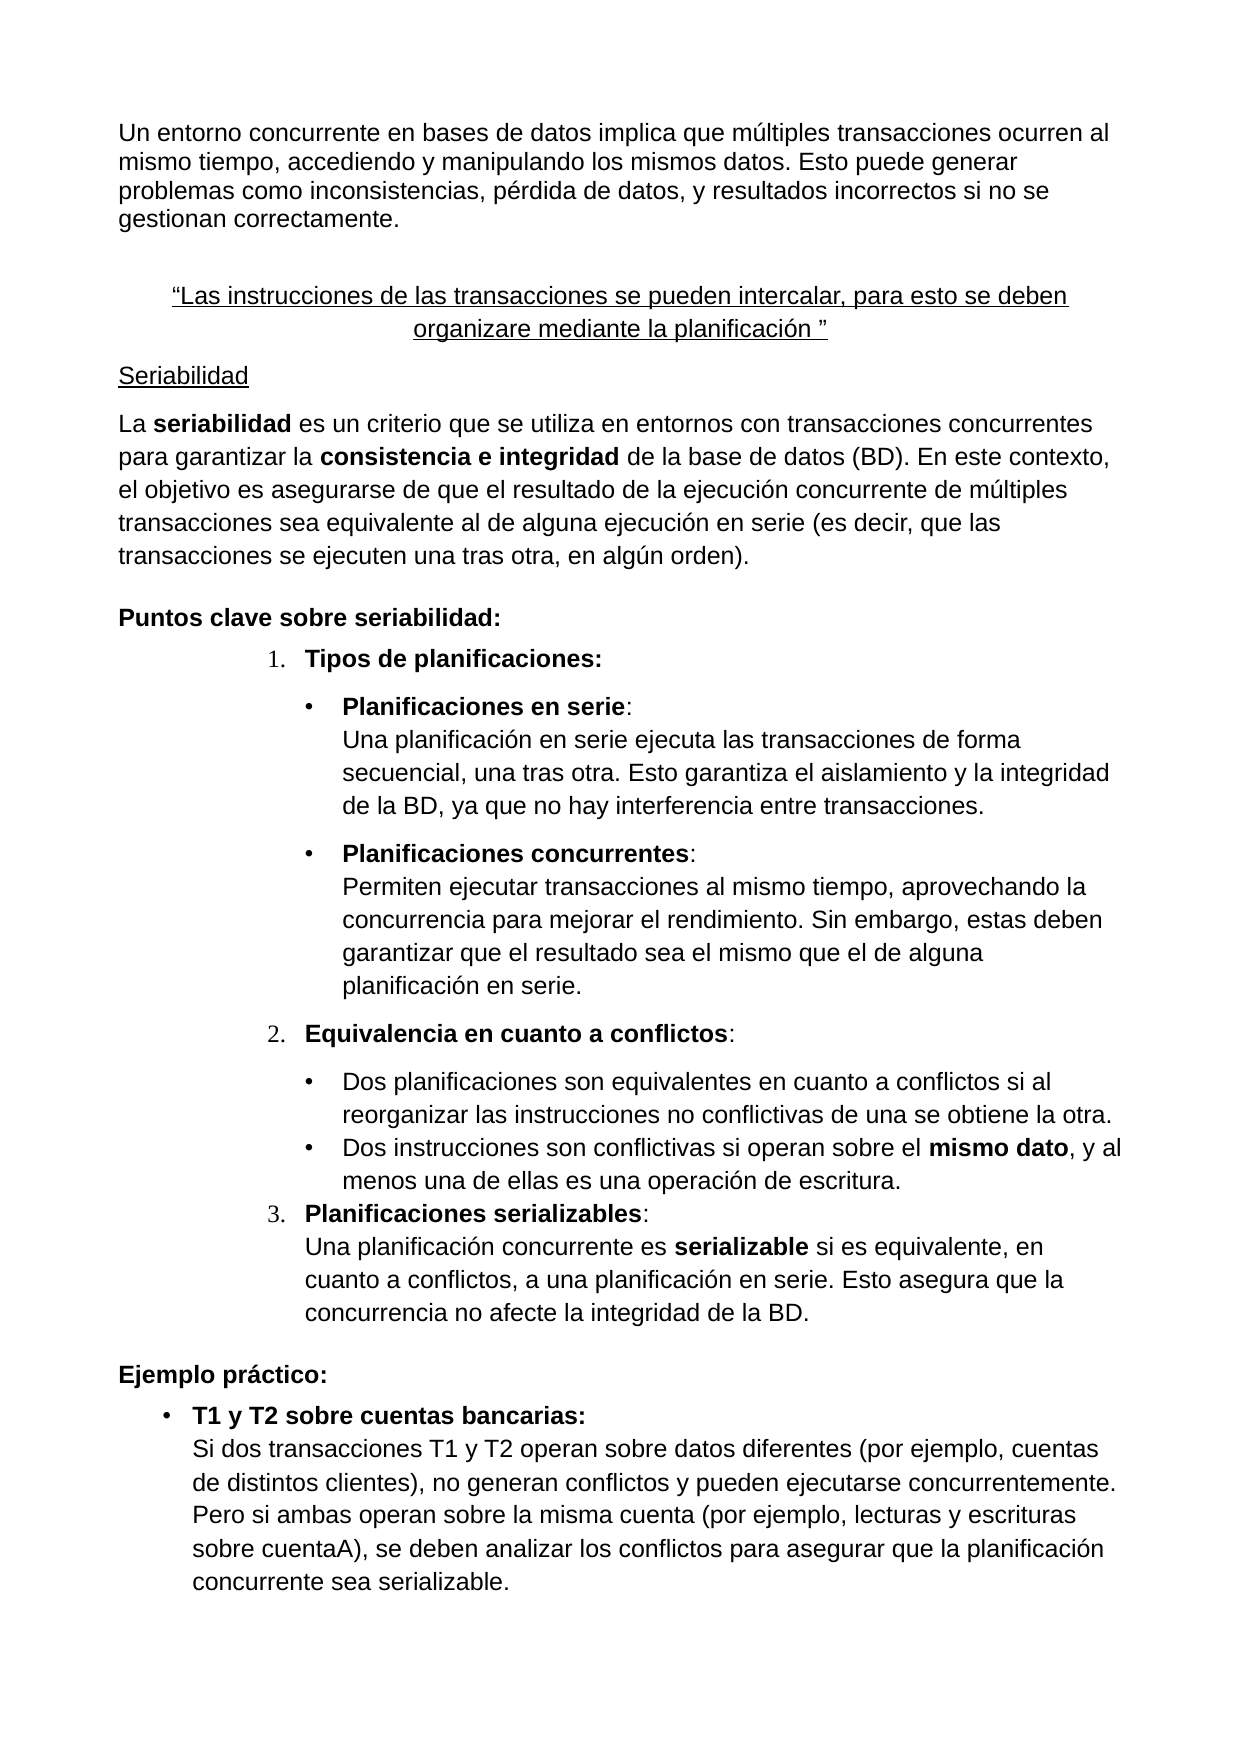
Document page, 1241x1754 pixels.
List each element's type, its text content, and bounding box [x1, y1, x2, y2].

text “Las instrucciones de las transacciones se pueden intercalar, para esto se deben organizare mediante la planificación ” [118, 281, 1122, 342]
list Equivalencia en cuanto a conflictos: [267, 1019, 1122, 1048]
list T1 y T2 sobre cuentas bancarias: Si dos transacciones T1 y T2 operan sobre datos diferentes (por ejemplo, cuentas de distintos clientes), no generan conflictos y pueden ejecutarse concurrentemente. Pero si ambas operan sobre la misma cuenta (por ejemplo, lecturas y escrituras sobre cuentaA), se deben analizar los conflictos para asegurar que la planificación concurrente sea serializable. [162, 1401, 1122, 1595]
list Planificaciones concurrentes: Permiten ejecutar transacciones al mismo tiempo, aprovechando la concurrencia para mejorar el rendimiento. Sin embargo, estas deben garantizar que el resultado sea el mismo que el de alguna planificación en serie. [304, 839, 1122, 1000]
list Tipos de planificaciones: [267, 644, 1122, 673]
list Dos instrucciones son conflictivas si operan sobre el mismo dato, y al menos una de ellas es una operación de escritura. [304, 1133, 1122, 1194]
list Planificaciones en serie: Una planificación en serie ejecuta las transacciones de forma secuencial, una tras otra. Esto garantiza el aislamiento y la integridad de la BD, ya que no hay interferencia entre transacciones. [304, 692, 1122, 820]
text Seriabilidad [118, 361, 1122, 390]
subtitle Ejemplo práctico: [118, 1360, 1122, 1389]
text La seriabilidad es un criterio que se utiliza en entornos con transacciones concurrentes para garantizar la consistencia e integridad de la base de datos (BD). En este contexto, el objetivo es asegurarse de que el resultado de la ejecución concurrente de múltiples transacciones sea equivalente al de alguna ejecución en serie (es decir, que las transacciones se ejecuten una tras otra, en algún orden). [118, 409, 1122, 570]
list Planificaciones serializables: Una planificación concurrente es serializable si es equivalente, en cuanto a conflictos, a una planificación en serie. Esto asegura que la concurrencia no afecte la integridad de la BD. [267, 1199, 1122, 1327]
subtitle Puntos clave sobre seriabilidad: [118, 603, 1122, 632]
text Un entorno concurrente en bases de datos implica que múltiples transacciones ocurren al mismo tiempo, accediendo y manipulando los mismos datos. Esto puede generar problemas como inconsistencias, pérdida de datos, y resultados incorrectos si no se gestionan correctamente. [118, 118, 1122, 233]
list Dos planificaciones son equivalentes en cuanto a conflictos si al reorganizar las instrucciones no conflictivas de una se obtiene la otra. [304, 1066, 1122, 1128]
